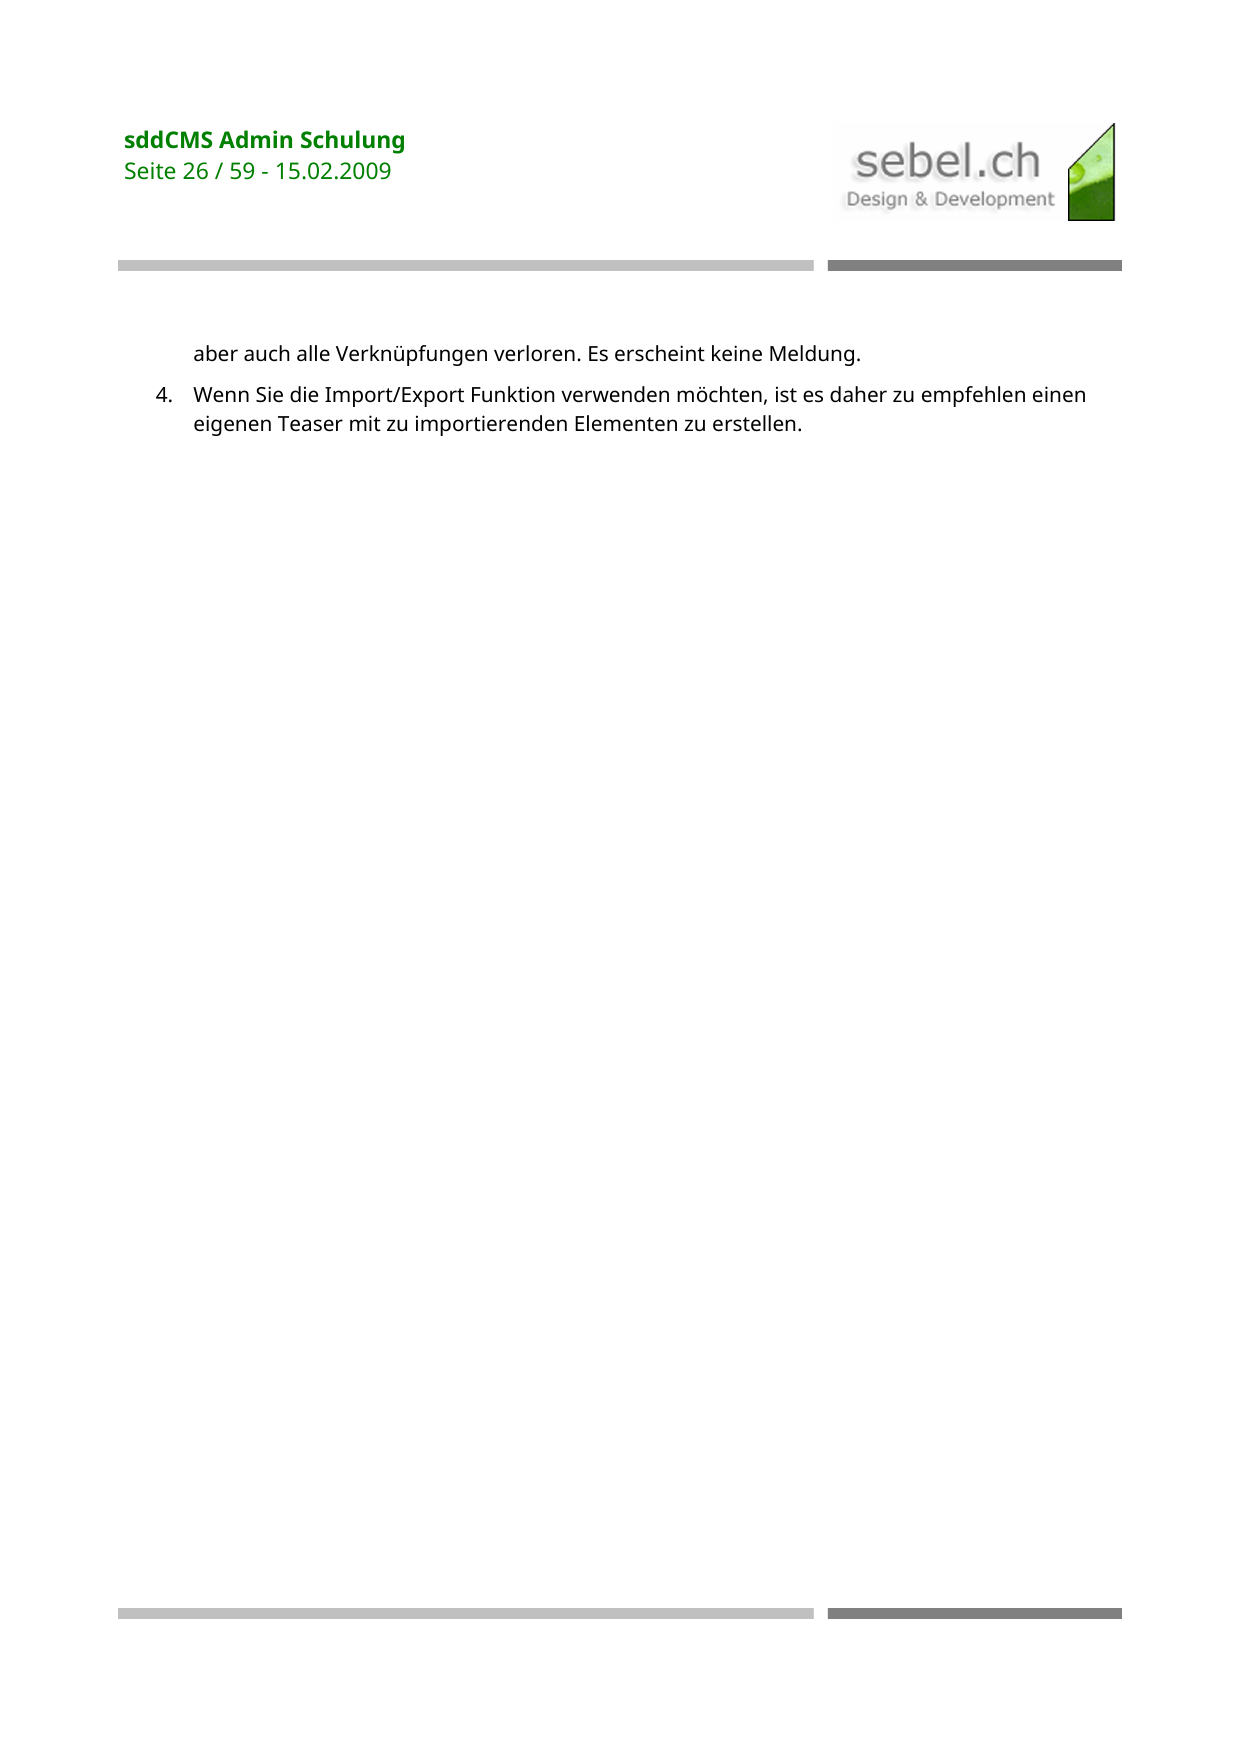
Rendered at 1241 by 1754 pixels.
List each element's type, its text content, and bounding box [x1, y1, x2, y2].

list Wenn Sie die Import/Export Funktion verwenden möchten, ist es daher zu empfehlen einen eigenen Teaser mit zu importierenden Elementen zu erstellen. [156, 380, 1122, 437]
list aber auch alle Verknüpfungen verloren. Es erscheint keine Meldung. [156, 339, 1122, 368]
picture [118, 260, 1122, 271]
picture [118, 1608, 1122, 1619]
